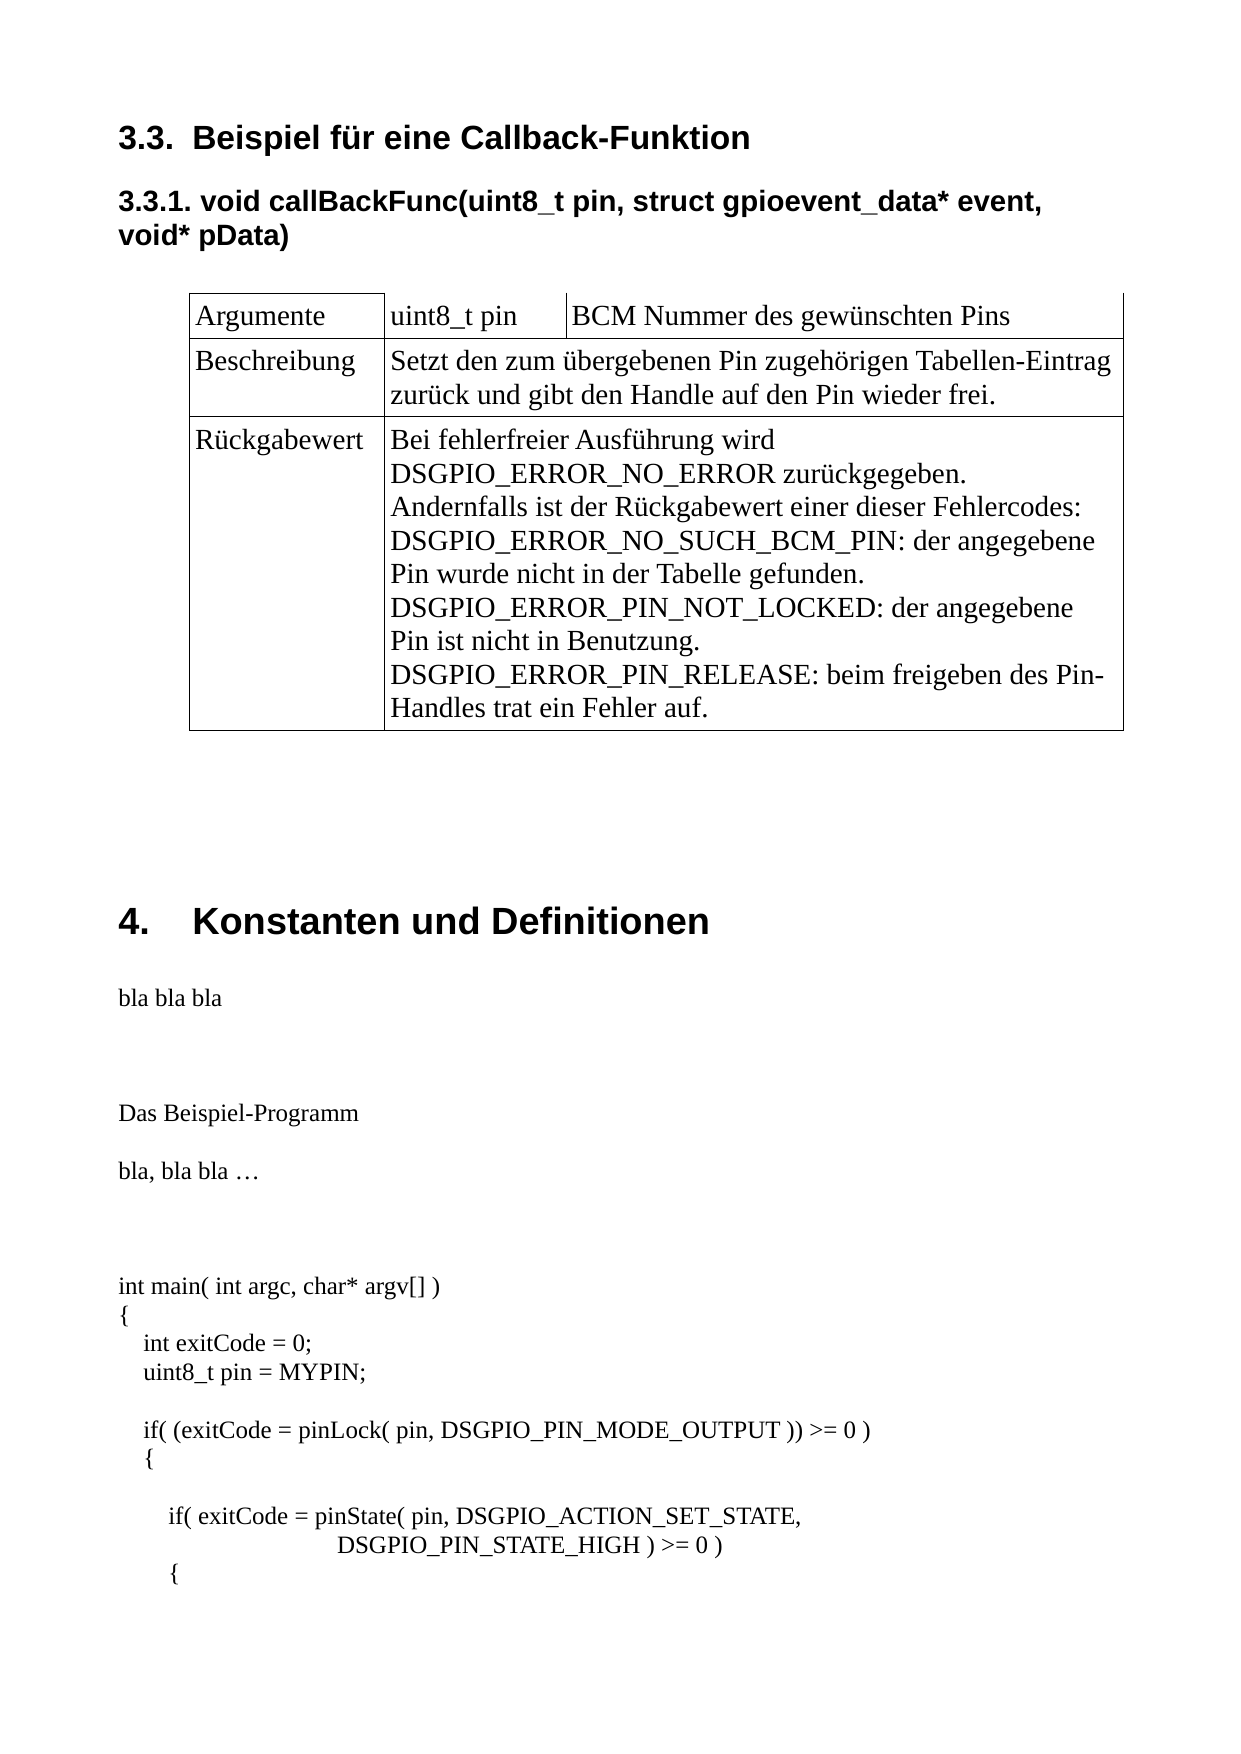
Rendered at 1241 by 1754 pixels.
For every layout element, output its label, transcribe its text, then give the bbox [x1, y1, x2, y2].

subtitle Beispiel für eine Callback-Funktion [118, 118, 1122, 157]
table_cell Rückgabewert [190, 417, 384, 730]
table_cell Beschreibung [190, 339, 384, 416]
text DSGPIO_PIN_STATE_HIGH ) >= 0 ) [118, 1530, 1122, 1558]
subtitle void callBackFunc(uint8_t pin, struct gpioevent_data* event, void* pData) [118, 184, 1122, 251]
text bla bla bla [118, 983, 1122, 1012]
text if( (exitCode = pinLock( pin, DSGPIO_PIN_MODE_OUTPUT )) >= 0 ) [118, 1415, 1122, 1443]
text uint8_t pin = MYPIN; [118, 1357, 1122, 1386]
text { [118, 1558, 1122, 1587]
text if( exitCode = pinState( pin, DSGPIO_ACTION_SET_STATE, [118, 1501, 1122, 1530]
table_header uint8_t pin [385, 293, 566, 338]
text int main( int argc, char* argv[] ) [118, 1271, 1122, 1300]
text int exitCode = 0; [118, 1328, 1122, 1357]
text Das Beispiel-Programm [118, 1098, 1122, 1127]
table_header BCM Nummer des gewünschten Pins [567, 293, 1123, 338]
table_header Argumente [190, 294, 384, 338]
text { [118, 1443, 1122, 1472]
text bla, bla bla … [118, 1156, 1122, 1185]
table_cell Setzt den zum übergebenen Pin zugehörigen Tabellen-Eintrag zurück und gibt den Handle auf den Pin wieder frei. [385, 339, 1123, 416]
table_cell Bei fehlerfreier Ausführung wird DSGPIO_ERROR_NO_ERROR zurückgegeben. Andernfalls ist der Rückgabewert einer dieser Fehlercodes: DSGPIO_ERROR_NO_SUCH_BCM_PIN: der angegebene Pin wurde nicht in der Tabelle gefunden. DSGPIO_ERROR_PIN_NOT_LOCKED: der angegebene Pin ist nicht in Benutzung. DSGPIO_ERROR_PIN_RELEASE: beim freigeben des Pin-Handles trat ein Fehler auf. [385, 417, 1123, 730]
text { [118, 1300, 1122, 1328]
subtitle Konstanten und Definitionen [118, 899, 1122, 942]
